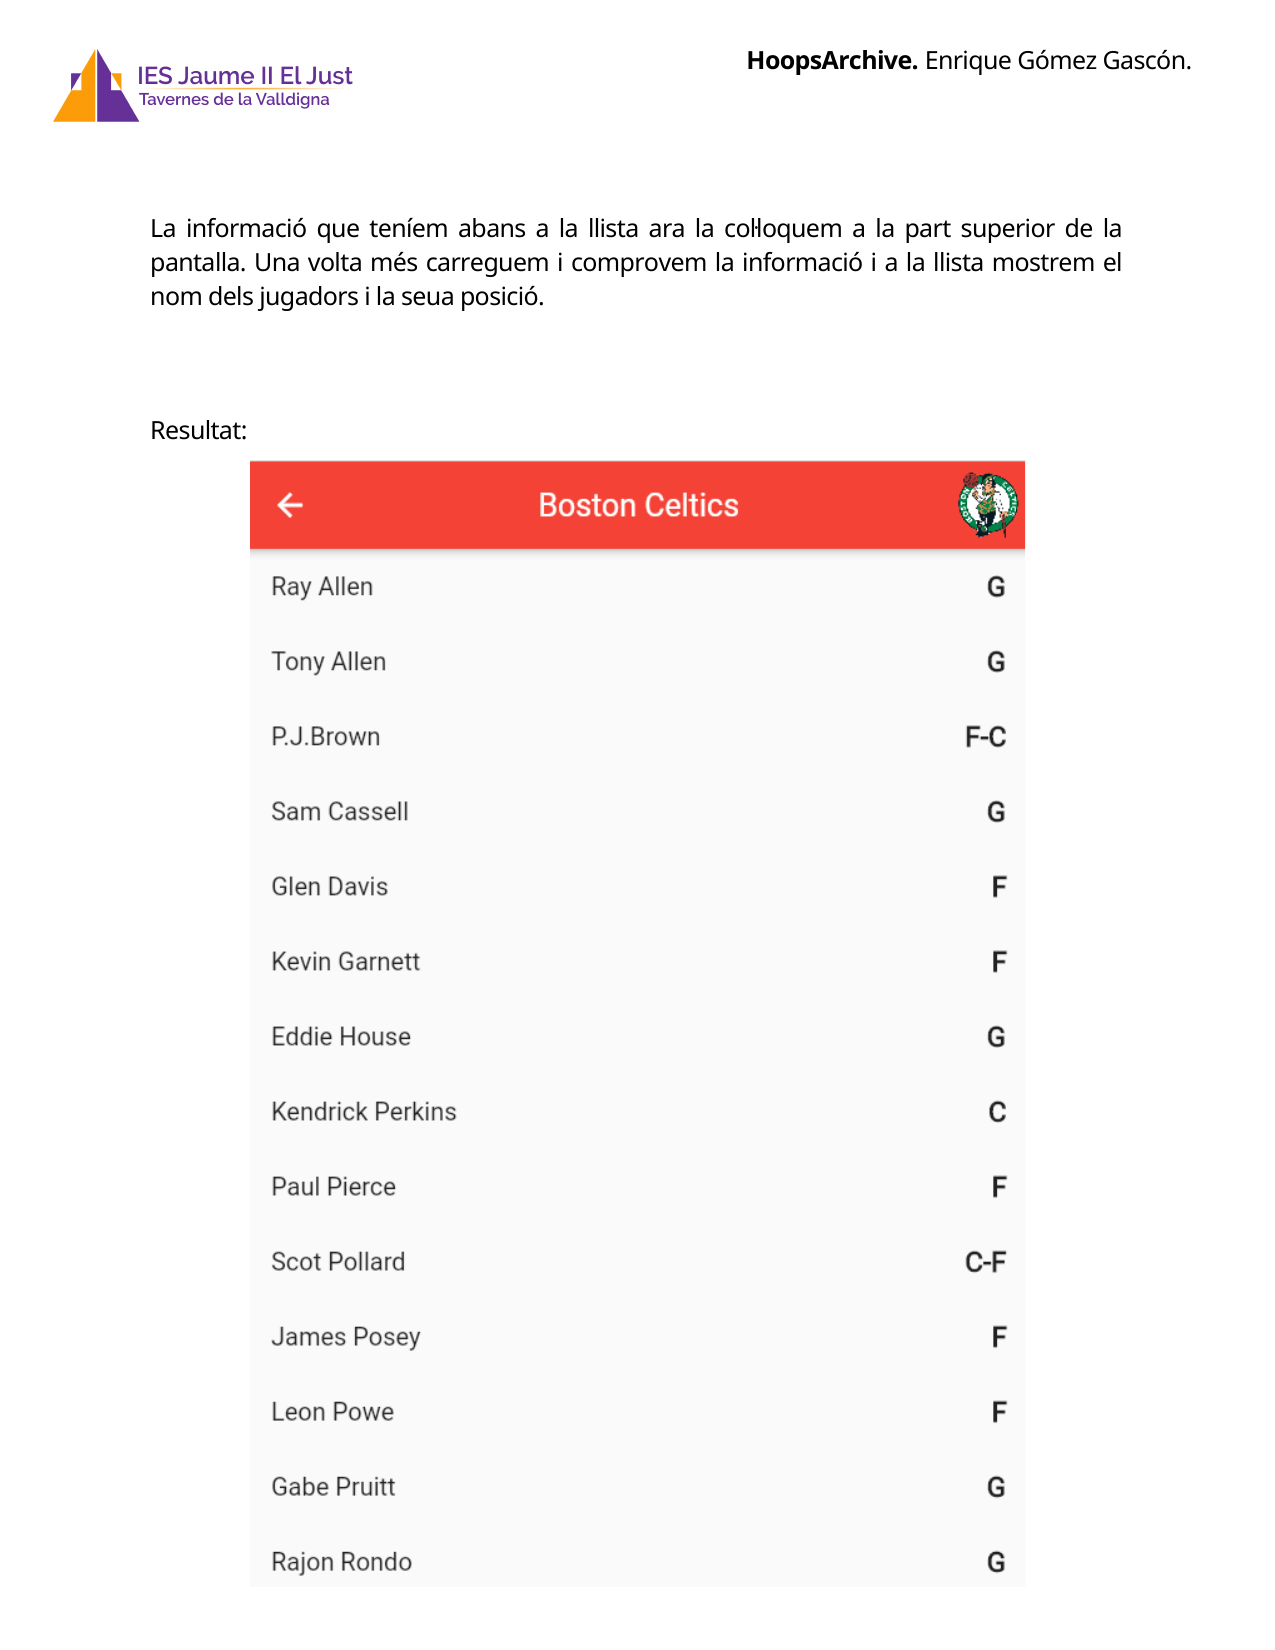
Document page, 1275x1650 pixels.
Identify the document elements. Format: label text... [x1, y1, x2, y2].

text Resultat: [150, 413, 1124, 447]
text La informació que teníem abans a la llista ara la col·loquem a la part superior de la pantalla. Una volta més carreguem i comprovem la informació i a la llista mostrem el nom dels jugadors i la seua posició. [150, 211, 1124, 313]
picture [49, 42, 353, 129]
picture [250, 459, 1025, 1587]
